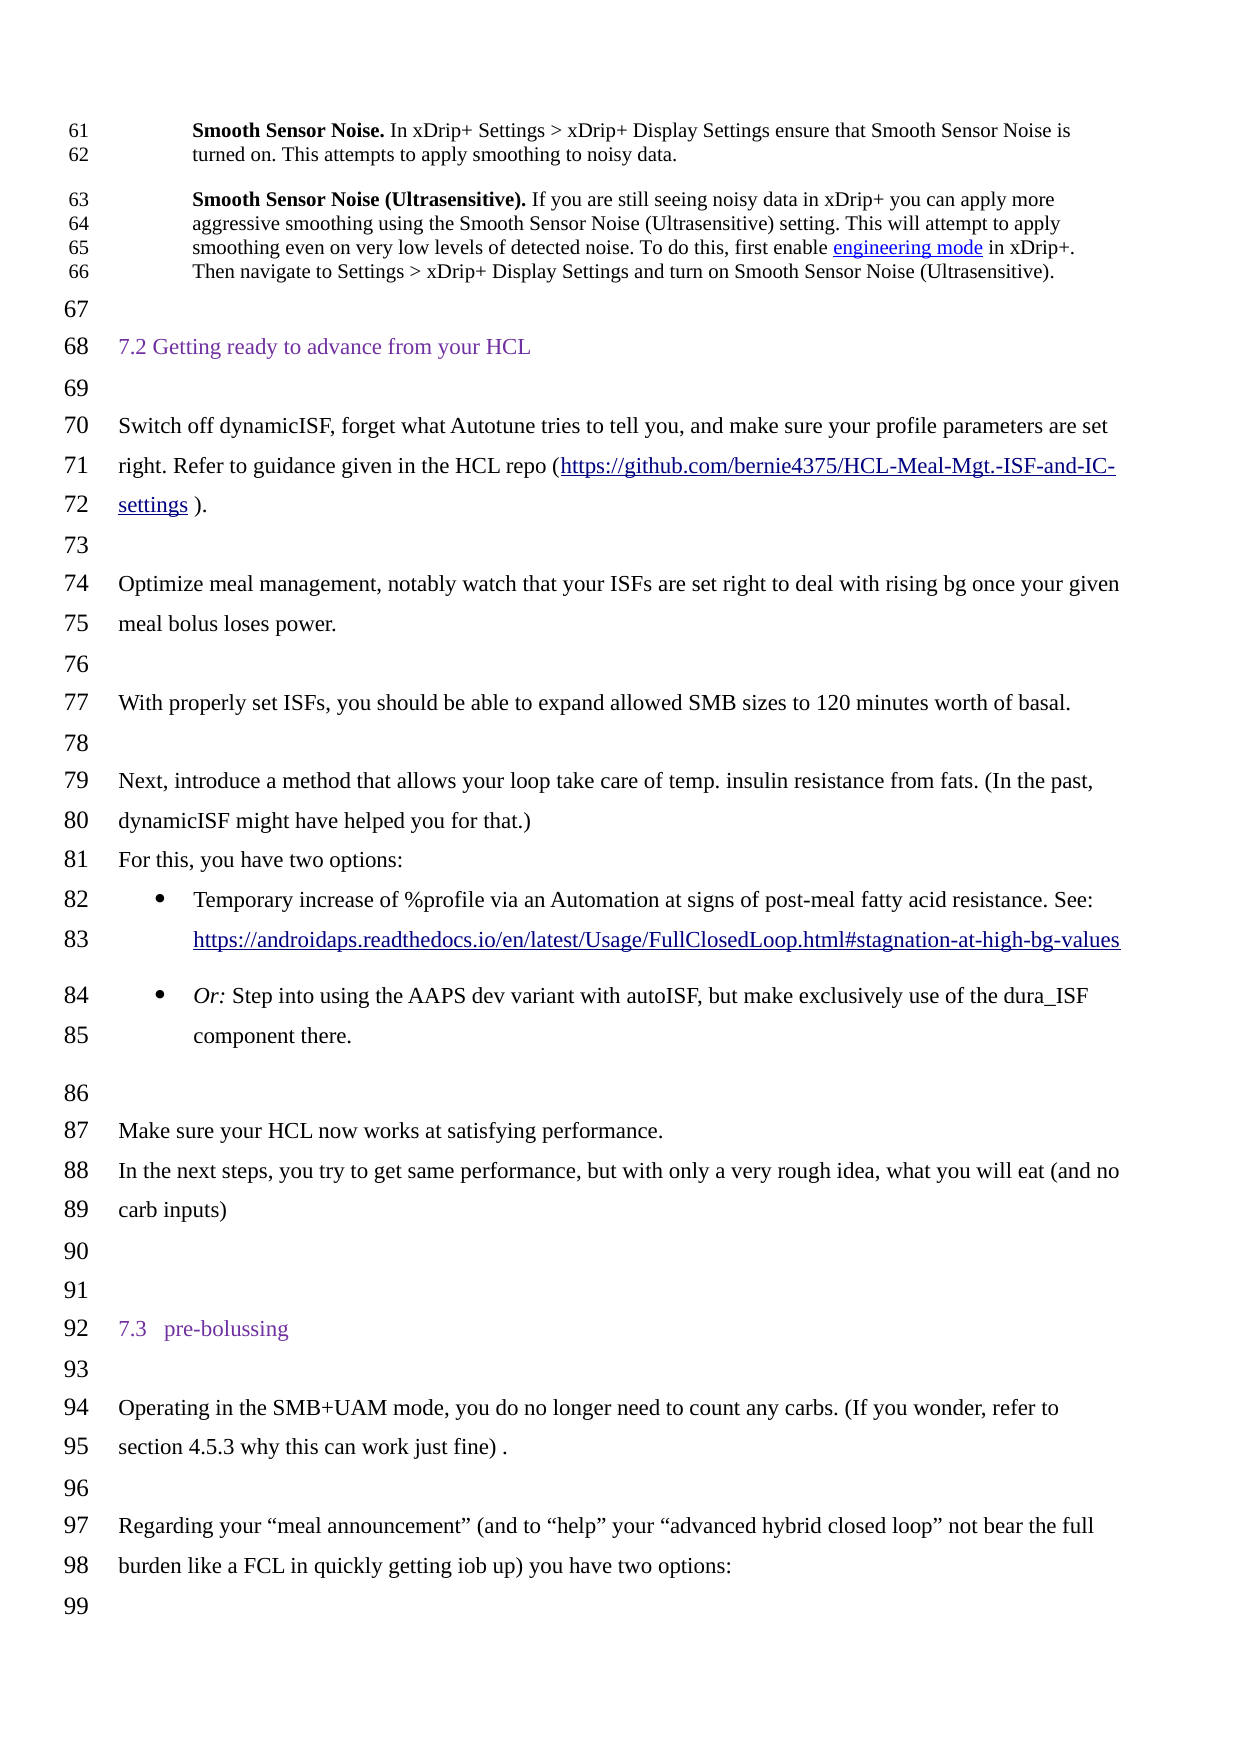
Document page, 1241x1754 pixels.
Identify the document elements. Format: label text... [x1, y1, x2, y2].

text Smooth Sensor Noise. In xDrip+ Settings > xDrip+ Display Settings ensure that Smooth Sensor Noise is turned on. This attempts to apply smoothing to noisy data. [192, 118, 1122, 166]
text With properly set ISFs, you should be able to expand allowed SMB sizes to 120 minutes worth of basal. [118, 688, 1122, 715]
text Make sure your HCL now works at satisfying performance. [118, 1117, 1122, 1144]
text Switch off dynamicISF, forget what Autotune tries to tell you, and make sure your profile parameters are set right. Refer to guidance given in the HCL repo (https://github.com/bernie4375/HCL-Meal-Mgt.-ISF-and-IC-settings ). [118, 412, 1122, 517]
text Optimize meal management, notably watch that your ISFs are set right to deal with rising bg once your given meal bolus loses power. [118, 570, 1122, 636]
list Or: Step into using the AAPS dev variant with autoISF, but make exclusively use of the dura_ISF component there. [156, 982, 1122, 1048]
text In the next steps, you try to get same performance, but with only a very rough idea, what you will eat (and no carb inputs) [118, 1157, 1122, 1223]
text Regarding your “meal announcement” (and to “help” your “advanced hybrid closed loop” not bear the full burden like a FCL in quickly getting iob up) you have two options: [118, 1512, 1122, 1578]
text 7.3 pre-bolussing [118, 1315, 1122, 1341]
text Operating in the SMB+UAM mode, you do no longer need to count any carbs. (If you wonder, refer to section 4.5.3 why this can work just fine) . [118, 1394, 1122, 1460]
text For this, you have two options: [118, 846, 1122, 873]
list Temporary increase of %profile via an Automation at signs of post-meal fatty acid resistance. See: https://androidaps.readthedocs.io/en/latest/Usage/FullClosedLoop.html#stagnation-at-high-bg-values [156, 886, 1122, 952]
text 7.2 Getting ready to advance from your HCL [118, 333, 1122, 359]
text Next, introduce a method that allows your loop take care of temp. insulin resistance from fats. (In the past, dynamicISF might have helped you for that.) [118, 767, 1122, 833]
text Smooth Sensor Noise (Ultrasensitive). If you are still seeing noisy data in xDrip+ you can apply more aggressive smoothing using the Smooth Sensor Noise (Ultrasensitive) setting. This will attempt to apply smoothing even on very low levels of detected noise. To do this, first enable engineering mode in xDrip+. Then navigate to Settings > xDrip+ Display Settings and turn on Smooth Sensor Noise (Ultrasensitive). [192, 187, 1122, 283]
